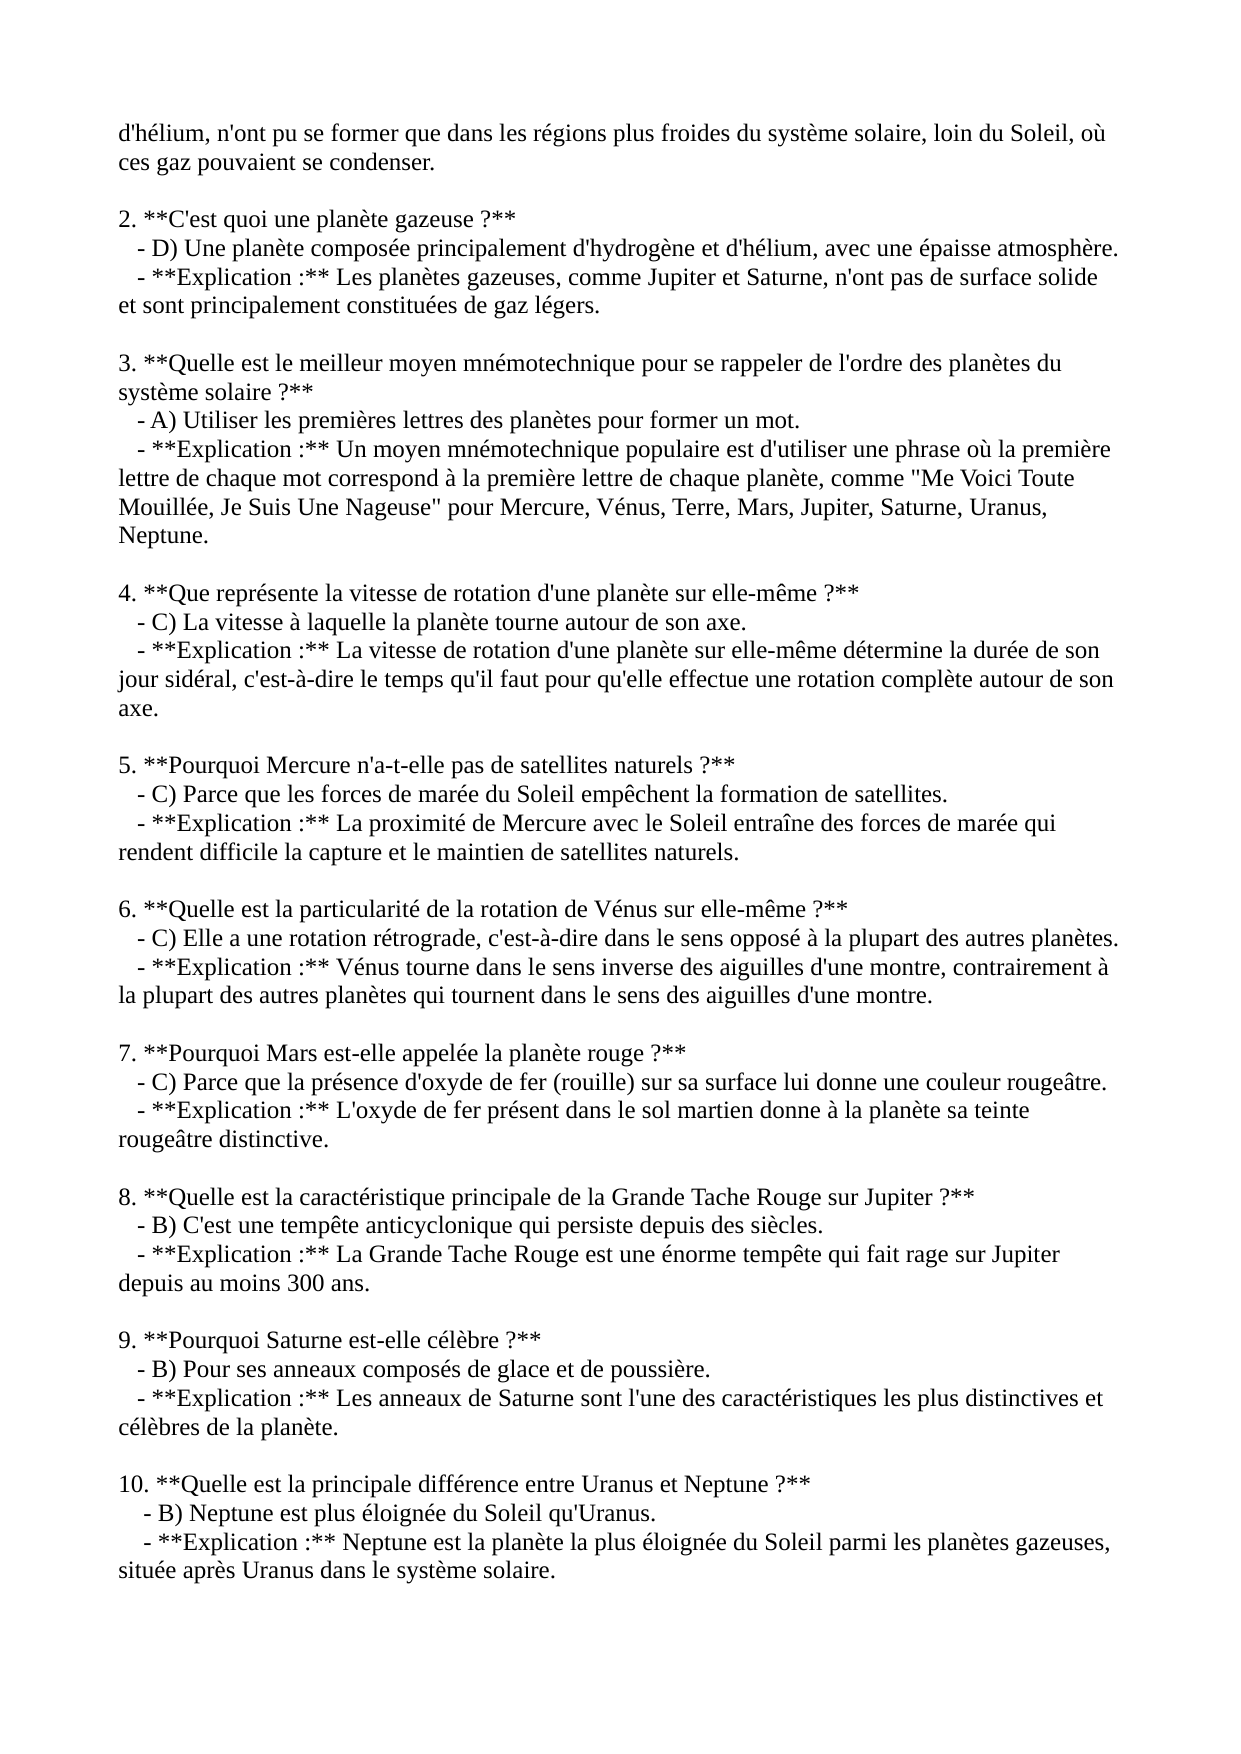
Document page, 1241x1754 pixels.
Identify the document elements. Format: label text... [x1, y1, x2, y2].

text d'hélium, n'ont pu se former que dans les régions plus froides du système solaire, loin du Soleil, où ces gaz pouvaient se condenser. 2. **C'est quoi une planète gazeuse ?** - D) Une planète composée principalement d'hydrogène et d'hélium, avec une épaisse atmosphère. - **Explication :** Les planètes gazeuses, comme Jupiter et Saturne, n'ont pas de surface solide et sont principalement constituées de gaz légers. 3. **Quelle est le meilleur moyen mnémotechnique pour se rappeler de l'ordre des planètes du système solaire ?** - A) Utiliser les premières lettres des planètes pour former un mot. - **Explication :** Un moyen mnémotechnique populaire est d'utiliser une phrase où la première lettre de chaque mot correspond à la première lettre de chaque planète, comme "Me Voici Toute Mouillée, Je Suis Une Nageuse" pour Mercure, Vénus, Terre, Mars, Jupiter, Saturne, Uranus, Neptune. 4. **Que représente la vitesse de rotation d'une planète sur elle-même ?** - C) La vitesse à laquelle la planète tourne autour de son axe. - **Explication :** La vitesse de rotation d'une planète sur elle-même détermine la durée de son jour sidéral, c'est-à-dire le temps qu'il faut pour qu'elle effectue une rotation complète autour de son axe. 5. **Pourquoi Mercure n'a-t-elle pas de satellites naturels ?** - C) Parce que les forces de marée du Soleil empêchent la formation de satellites. - **Explication :** La proximité de Mercure avec le Soleil entraîne des forces de marée qui rendent difficile la capture et le maintien de satellites naturels. 6. **Quelle est la particularité de la rotation de Vénus sur elle-même ?** - C) Elle a une rotation rétrograde, c'est-à-dire dans le sens opposé à la plupart des autres planètes. - **Explication :** Vénus tourne dans le sens inverse des aiguilles d'une montre, contrairement à la plupart des autres planètes qui tournent dans le sens des aiguilles d'une montre. 7. **Pourquoi Mars est-elle appelée la planète rouge ?** - C) Parce que la présence d'oxyde de fer (rouille) sur sa surface lui donne une couleur rougeâtre. - **Explication :** L'oxyde de fer présent dans le sol martien donne à la planète sa teinte rougeâtre distinctive. 8. **Quelle est la caractéristique principale de la Grande Tache Rouge sur Jupiter ?** - B) C'est une tempête anticyclonique qui persiste depuis des siècles. - **Explication :** La Grande Tache Rouge est une énorme tempête qui fait rage sur Jupiter depuis au moins 300 ans. 9. **Pourquoi Saturne est-elle célèbre ?** - B) Pour ses anneaux composés de glace et de poussière. - **Explication :** Les anneaux de Saturne sont l'une des caractéristiques les plus distinctives et célèbres de la planète. 10. **Quelle est la principale différence entre Uranus et Neptune ?** - B) Neptune est plus éloignée du Soleil qu'Uranus. - **Explication :** Neptune est la planète la plus éloignée du Soleil parmi les planètes gazeuses, située après Uranus dans le système solaire. [118, 118, 1122, 1613]
